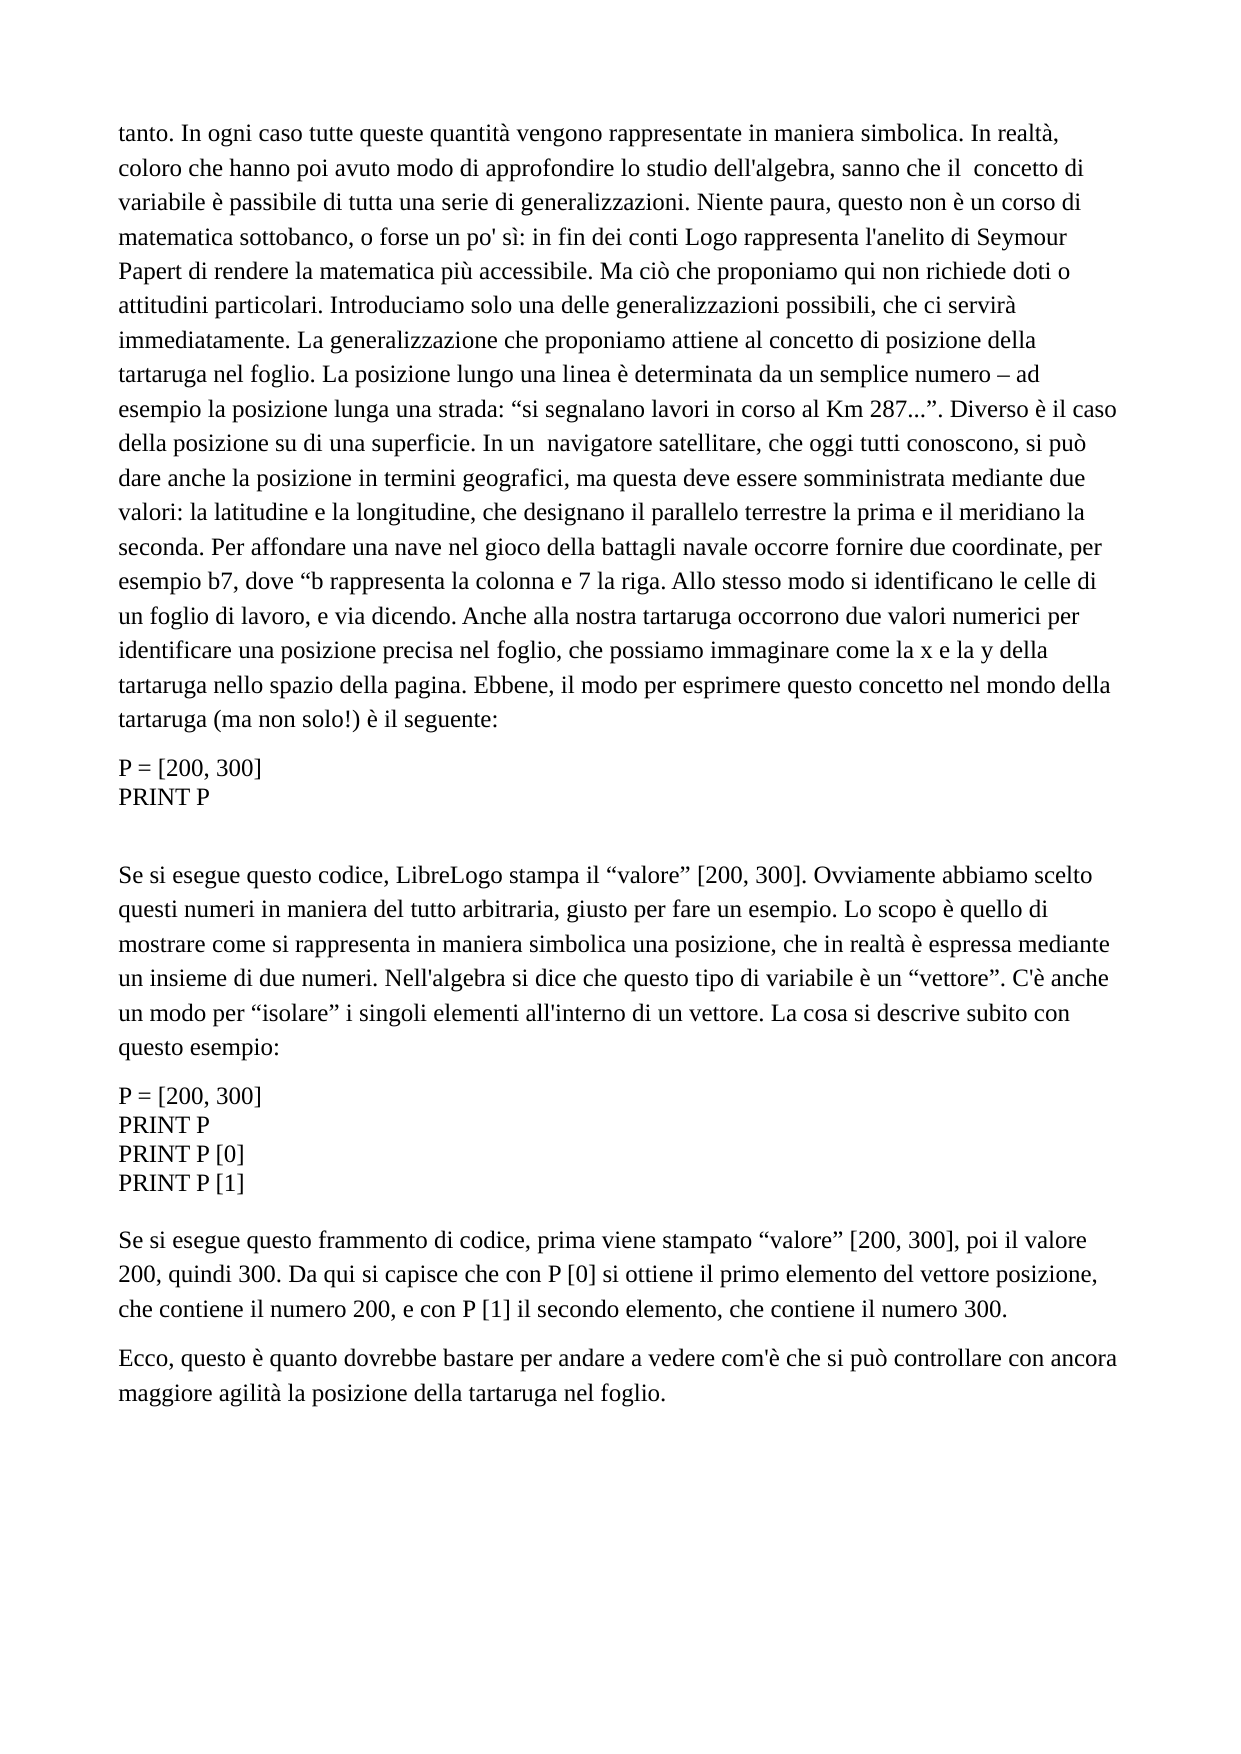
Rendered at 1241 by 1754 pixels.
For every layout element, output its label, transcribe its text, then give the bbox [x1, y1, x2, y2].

text PRINT P [0] [118, 1139, 1122, 1168]
text P = [200, 300] [118, 753, 1122, 782]
text Se si esegue questo frammento di codice, prima viene stampato “valore” [200, 300], poi il valore 200, quindi 300. Da qui si capisce che con P [0] si ottiene il primo elemento del vettore posizione, che contiene il numero 200, e con P [1] il secondo elemento, che contiene il numero 300. [118, 1225, 1122, 1323]
text tanto. In ogni caso tutte queste quantità vengono rappresentate in maniera simbolica. In realtà, coloro che hanno poi avuto modo di approfondire lo studio dell'algebra, sanno che il concetto di variabile è passibile di tutta una serie di generalizzazioni. Niente paura, questo non è un corso di matematica sottobanco, o forse un po' sì: in fin dei conti Logo rappresenta l'anelito di Seymour Papert di rendere la matematica più accessibile. Ma ciò che proponiamo qui non richiede doti o attitudini particolari. Introduciamo solo una delle generalizzazioni possibili, che ci servirà immediatamente. La generalizzazione che proponiamo attiene al concetto di posizione della tartaruga nel foglio. La posizione lungo una linea è determinata da un semplice numero – ad esempio la posizione lunga una strada: “si segnalano lavori in corso al Km 287...”. Diverso è il caso della posizione su di una superficie. In un navigatore satellitare, che oggi tutti conoscono, si può dare anche la posizione in termini geografici, ma questa deve essere somministrata mediante due valori: la latitudine e la longitudine, che designano il parallelo terrestre la prima e il meridiano la seconda. Per affondare una nave nel gioco della battagli navale occorre fornire due coordinate, per esempio b7, dove “b rappresenta la colonna e 7 la riga. Allo stesso modo si identificano le celle di un foglio di lavoro, e via dicendo. Anche alla nostra tartaruga occorrono due valori numerici per identificare una posizione precisa nel foglio, che possiamo immaginare come la x e la y della tartaruga nello spazio della pagina. Ebbene, il modo per esprimere questo concetto nel mondo della tartaruga (ma non solo!) è il seguente: [118, 118, 1122, 733]
text Se si esegue questo codice, LibreLogo stampa il “valore” [200, 300]. Ovviamente abbiamo scelto questi numeri in maniera del tutto arbitraria, giusto per fare un esempio. Lo scopo è quello di mostrare come si rappresenta in maniera simbolica una posizione, che in realtà è espressa mediante un insieme di due numeri. Nell'algebra si dice che questo tipo di variabile è un “vettore”. C'è anche un modo per “isolare” i singoli elementi all'interno di un vettore. La cosa si descrive subito con questo esempio: [118, 860, 1122, 1061]
text PRINT P [1] [118, 1168, 1122, 1196]
text PRINT P [118, 782, 1122, 811]
text Ecco, questo è quanto dovrebbe bastare per andare a vedere com'è che si può controllare con ancora maggiore agilità la posizione della tartaruga nel foglio. [118, 1343, 1122, 1406]
text P = [200, 300] [118, 1081, 1122, 1110]
text PRINT P [118, 1110, 1122, 1139]
